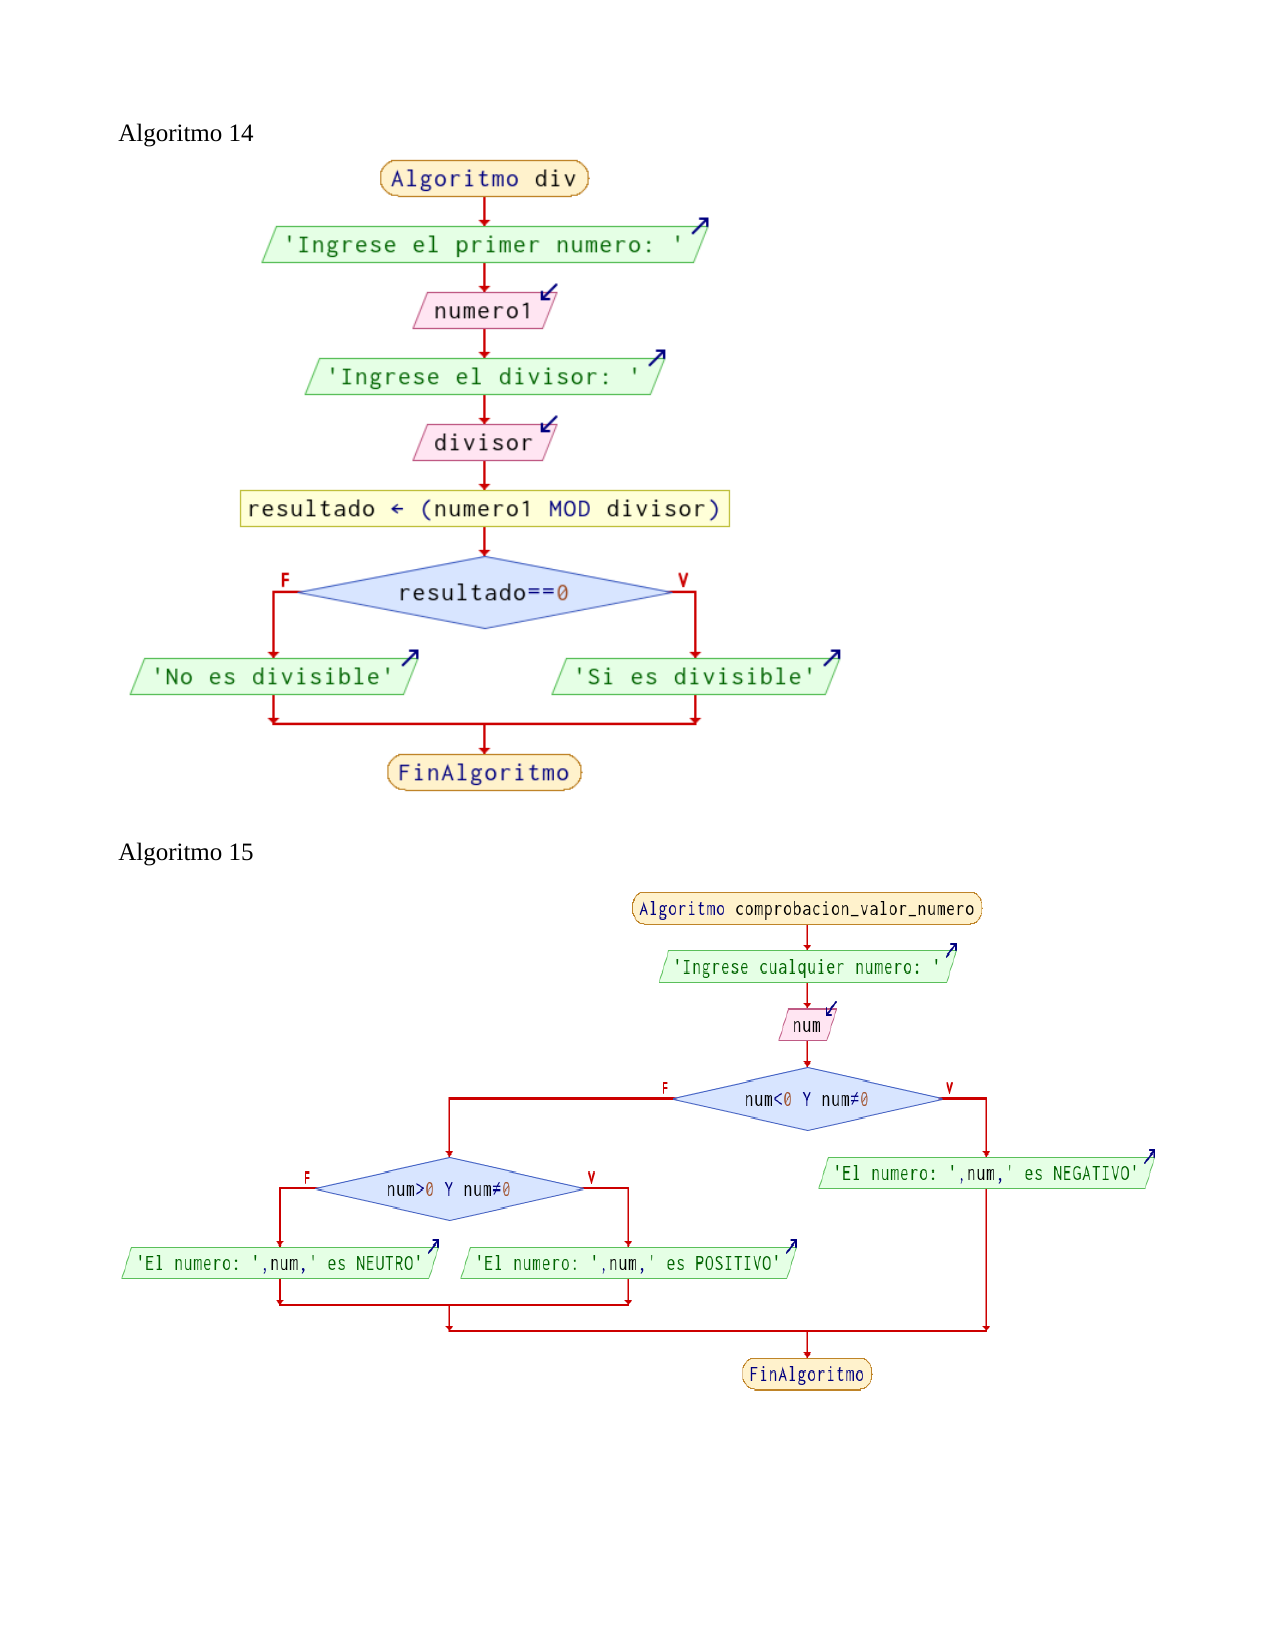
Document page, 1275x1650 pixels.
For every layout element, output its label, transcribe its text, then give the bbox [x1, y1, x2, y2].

text Algoritmo 14 [118, 118, 1157, 147]
picture [118, 882, 1157, 1427]
text Algoritmo 15 [118, 837, 1157, 866]
picture [125, 148, 844, 832]
